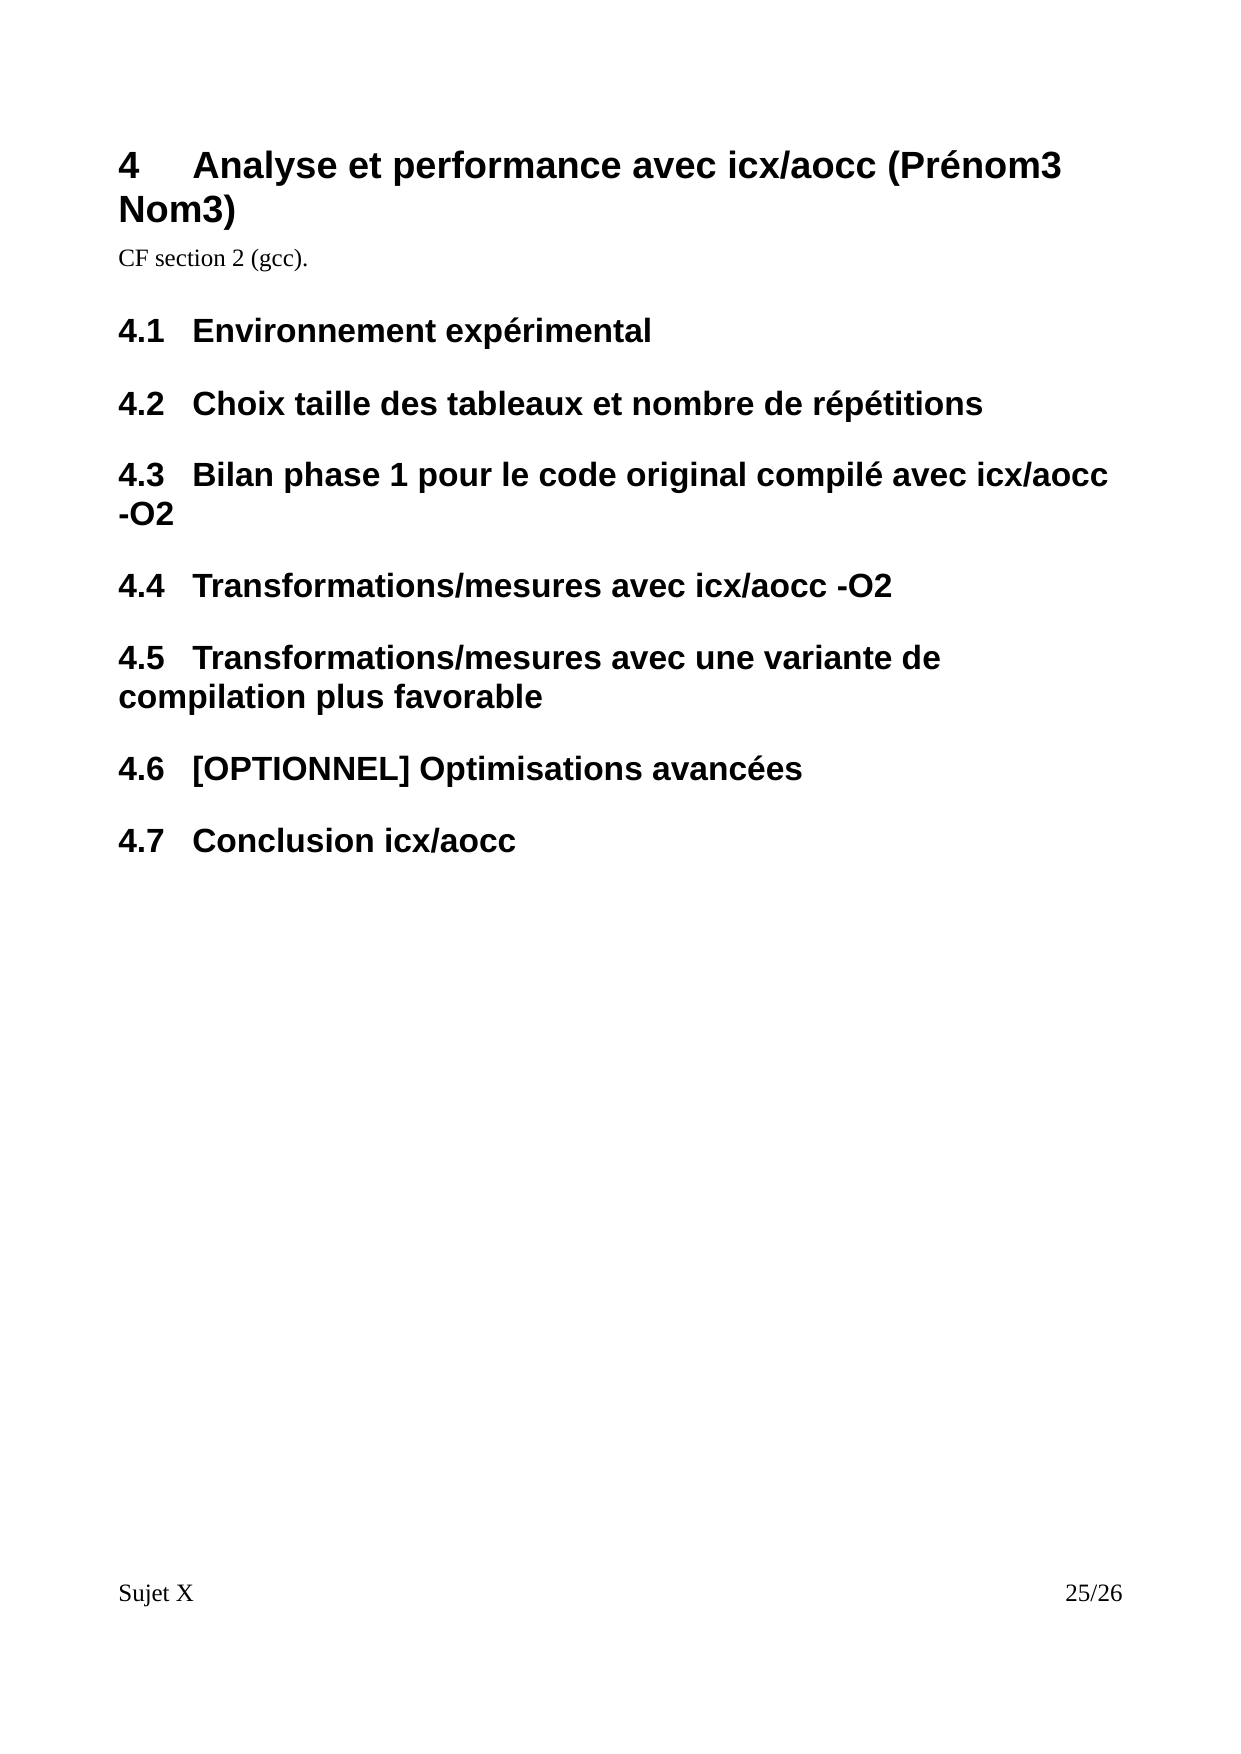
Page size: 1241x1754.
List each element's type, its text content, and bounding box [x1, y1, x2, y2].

subtitle Bilan phase 1 pour le code original compilé avec icx/aocc -O2 [118, 455, 1122, 533]
subtitle [OPTIONNEL] Optimisations avancées [118, 748, 1122, 787]
subtitle Analyse et performance avec icx/aocc (Prénom3 Nom3) [118, 143, 1122, 230]
subtitle Transformations/mesures avec icx/aocc -O2 [118, 566, 1122, 604]
text CF section 2 (gcc). [118, 243, 1122, 272]
subtitle Conclusion icx/aocc [118, 821, 1122, 859]
subtitle Choix taille des tableaux et nombre de répétitions [118, 383, 1122, 422]
subtitle Transformations/mesures avec une variante de compilation plus favorable [118, 638, 1122, 715]
subtitle Environnement expérimental [118, 311, 1122, 350]
